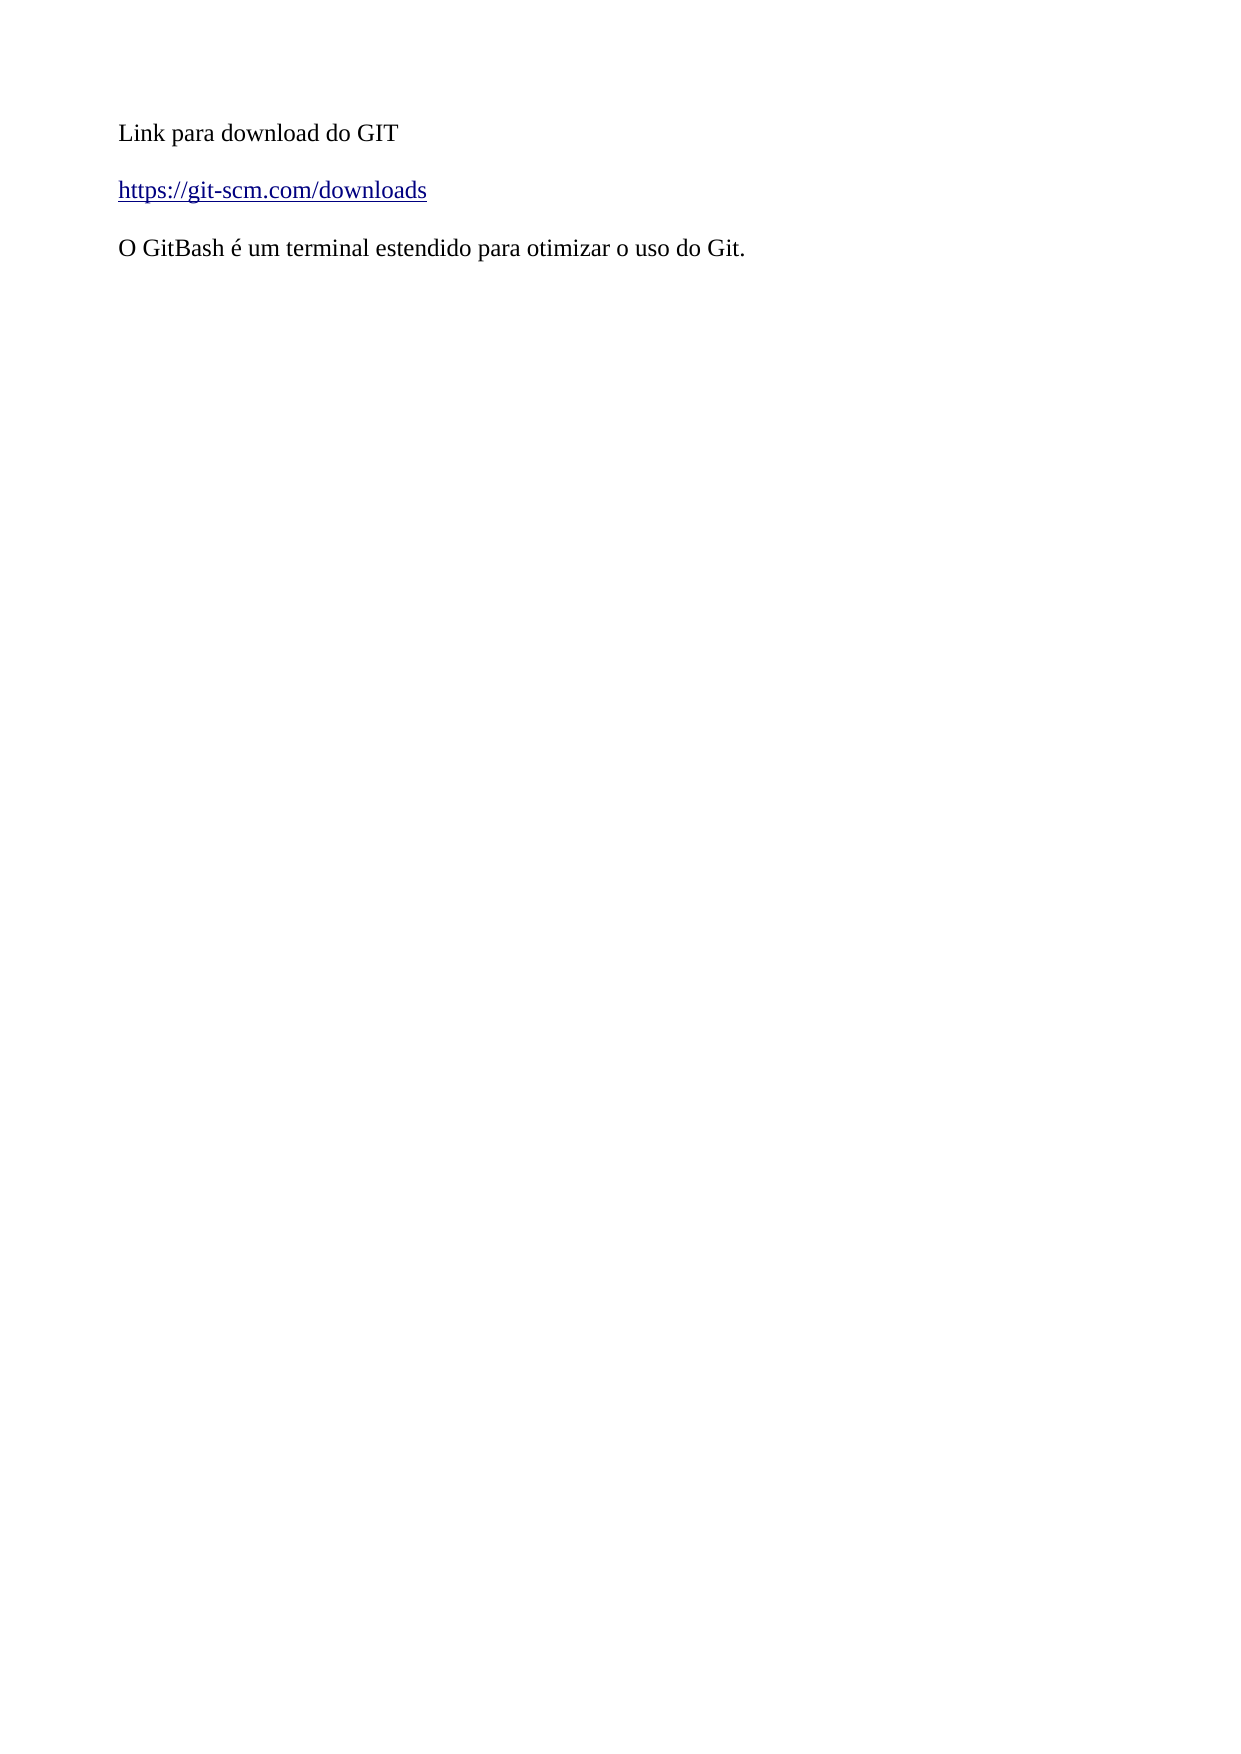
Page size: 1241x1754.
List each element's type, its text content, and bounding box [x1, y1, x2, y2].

text Link para download do GIT [118, 118, 1122, 147]
text https://git-scm.com/downloads [118, 176, 1122, 204]
text O GitBash é um terminal estendido para otimizar o uso do Git. [118, 233, 1122, 262]
